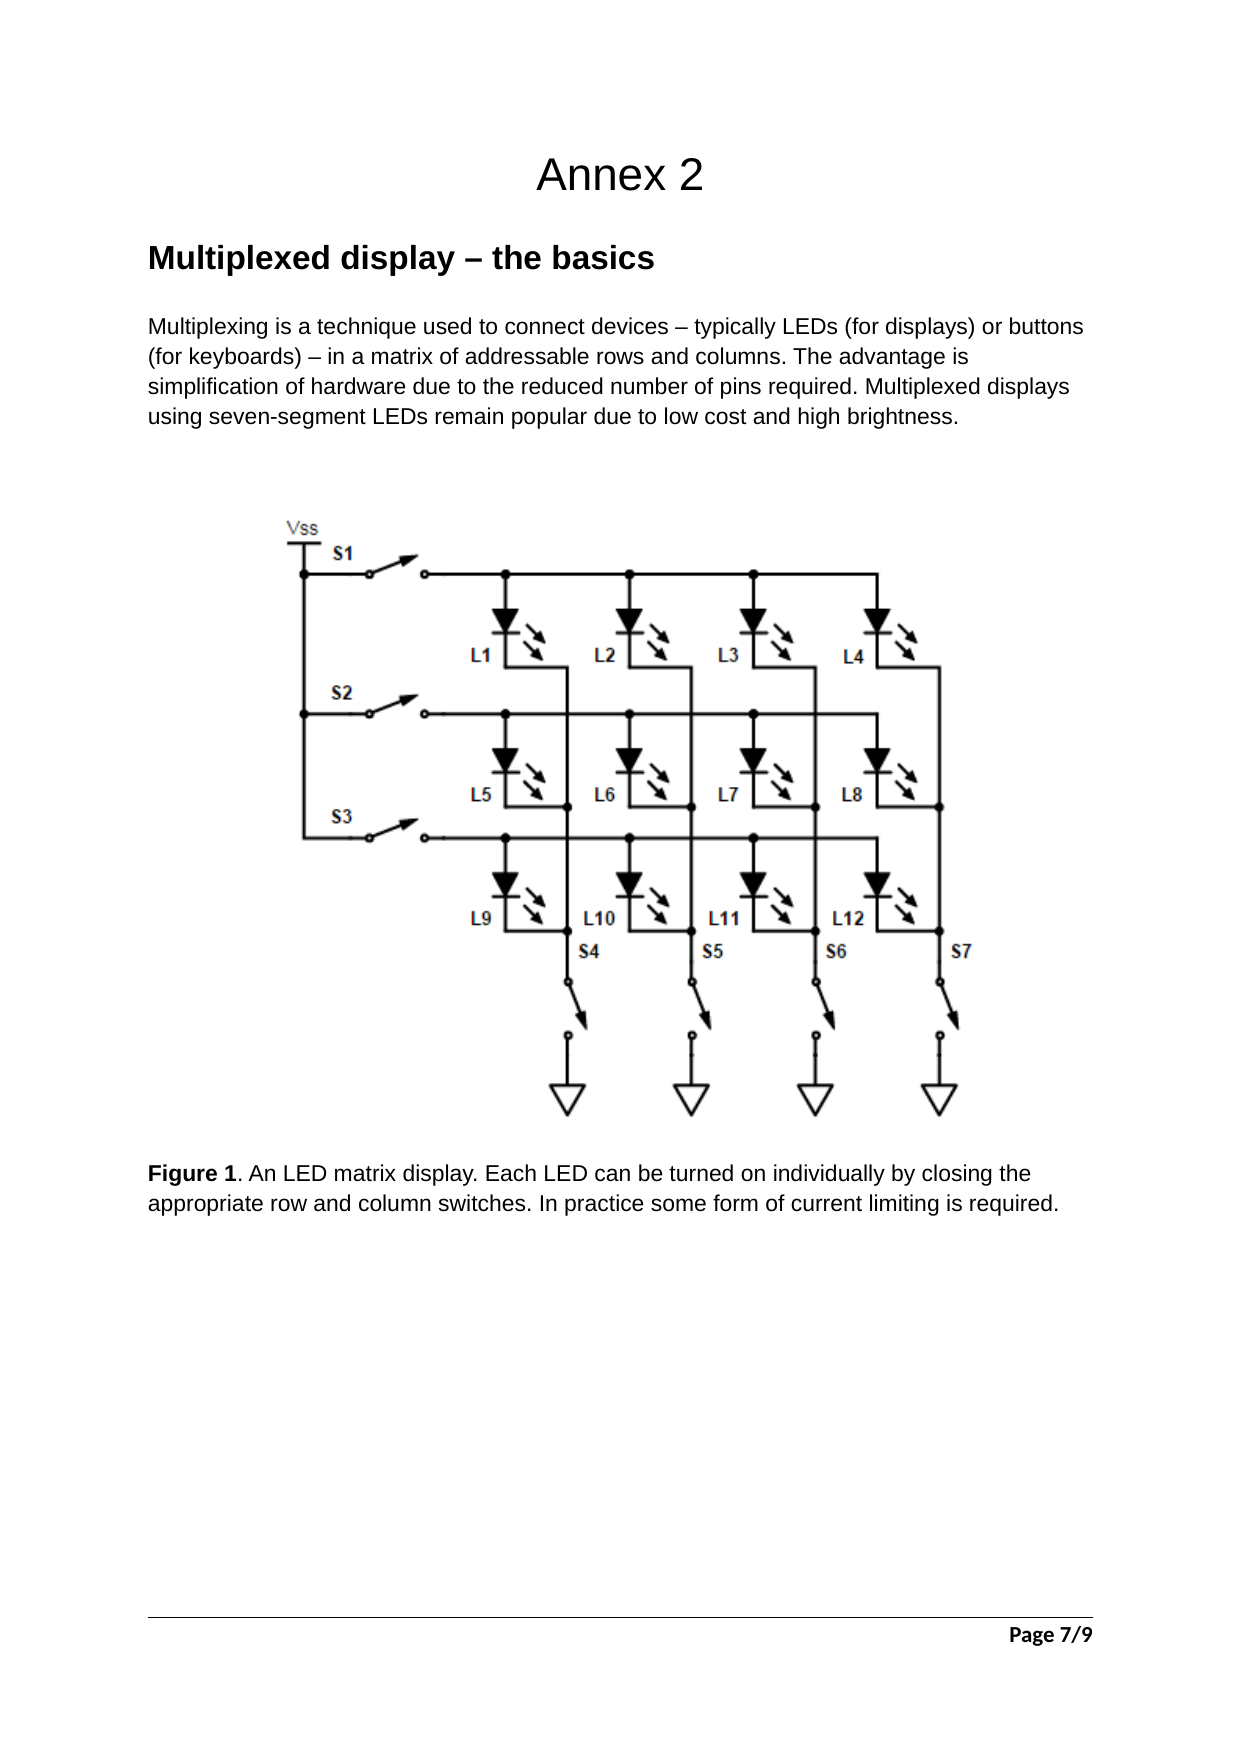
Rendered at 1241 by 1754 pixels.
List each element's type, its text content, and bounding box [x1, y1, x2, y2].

text Figure 1. An LED matrix display. Each LED can be turned on individually by closing the appropriate row and column switches. In practice some form of current limiting is required. [148, 1159, 1093, 1216]
text Multiplexing is a technique used to connect devices – typically LEDs (for displays) or buttons (for keyboards) – in a matrix of addressable rows and columns. The advantage is simplification of hardware due to the reduced number of pins required. Multiplexed displays using seven-segment LEDs remain popular due to low cost and high brightness. [148, 313, 1093, 430]
text Annex 2 [148, 148, 1093, 200]
picture [253, 493, 987, 1126]
text Multiplexed display – the basics [148, 238, 1093, 277]
